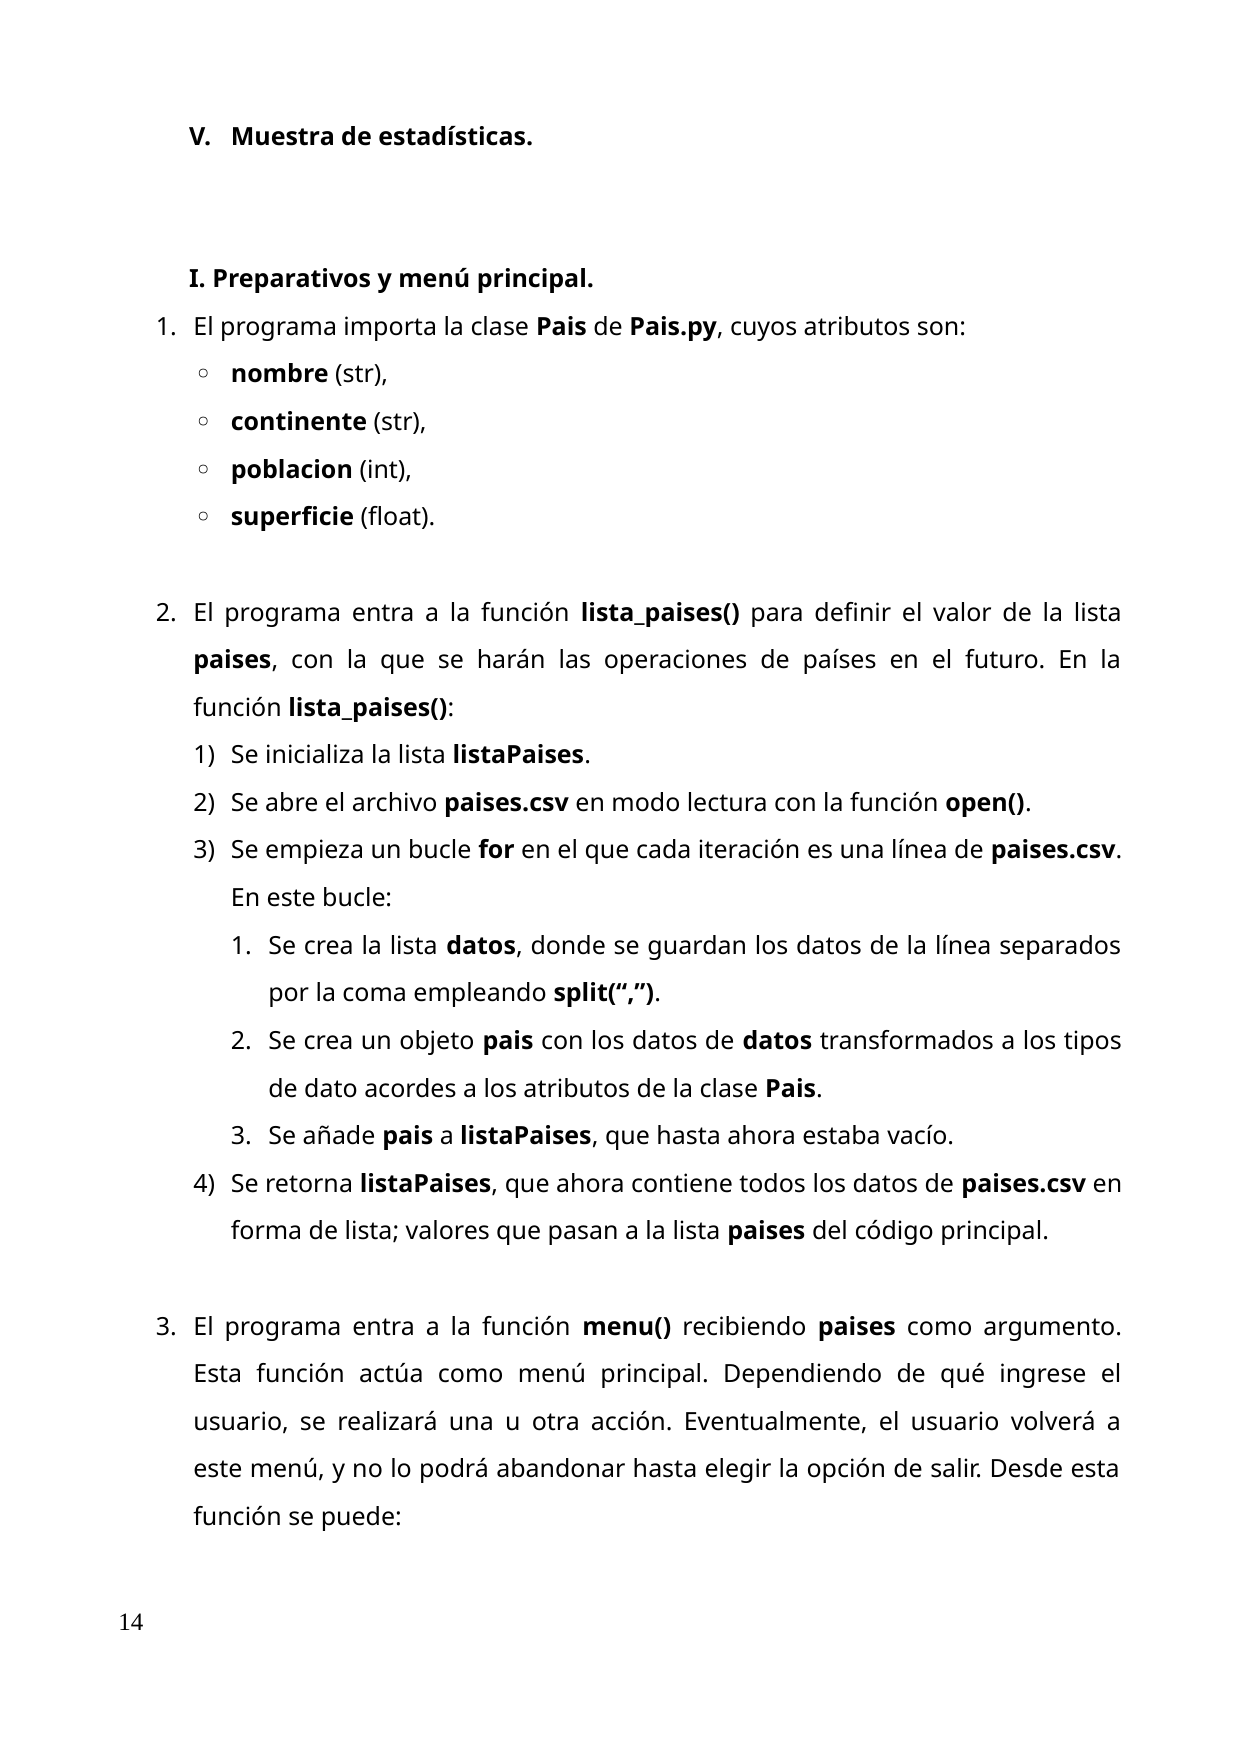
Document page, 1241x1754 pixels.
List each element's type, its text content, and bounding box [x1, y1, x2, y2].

list poblacion (int), [193, 451, 1122, 485]
list Muestra de estadísticas. [118, 118, 1122, 152]
list Se inicializa la lista listaPaises. [193, 737, 1122, 771]
list Se abre el archivo paises.csv en modo lectura con la función open(). [193, 784, 1122, 819]
list continente (str), [193, 404, 1122, 438]
list Se crea la lista datos, donde se guardan los datos de la línea separados por la coma empleando split(“,”). [231, 927, 1122, 1009]
list superficie (float). [193, 499, 1122, 533]
text I. Preparativos y menú principal. [118, 261, 1122, 295]
list Se crea un objeto pais con los datos de datos transformados a los tipos de dato acordes a los atributos de la clase Pais. [231, 1023, 1122, 1104]
list Se añade pais a listaPaises, que hasta ahora estaba vacío. [231, 1118, 1122, 1152]
list El programa entra a la función menu() recibiendo paises como argumento. Esta función actúa como menú principal. Dependiendo de qué ingrese el usuario, se realizará una u otra acción. Eventualmente, el usuario volverá a este menú, y no lo podrá abandonar hasta elegir la opción de salir. Desde esta función se puede: [156, 1308, 1122, 1533]
list Se retorna listaPaises, que ahora contiene todos los datos de paises.csv en forma de lista; valores que pasan a la lista paises del código principal. [193, 1165, 1122, 1247]
list Se empieza un bucle for en el que cada iteración es una línea de paises.csv. En este bucle: [193, 832, 1122, 914]
list El programa entra a la función lista_paises() para definir el valor de la lista paises, con la que se harán las operaciones de países en el futuro. En la función lista_paises(): [156, 594, 1122, 723]
list El programa importa la clase Pais de Pais.py, cuyos atributos son: [156, 308, 1122, 343]
list nombre (str), [193, 356, 1122, 390]
